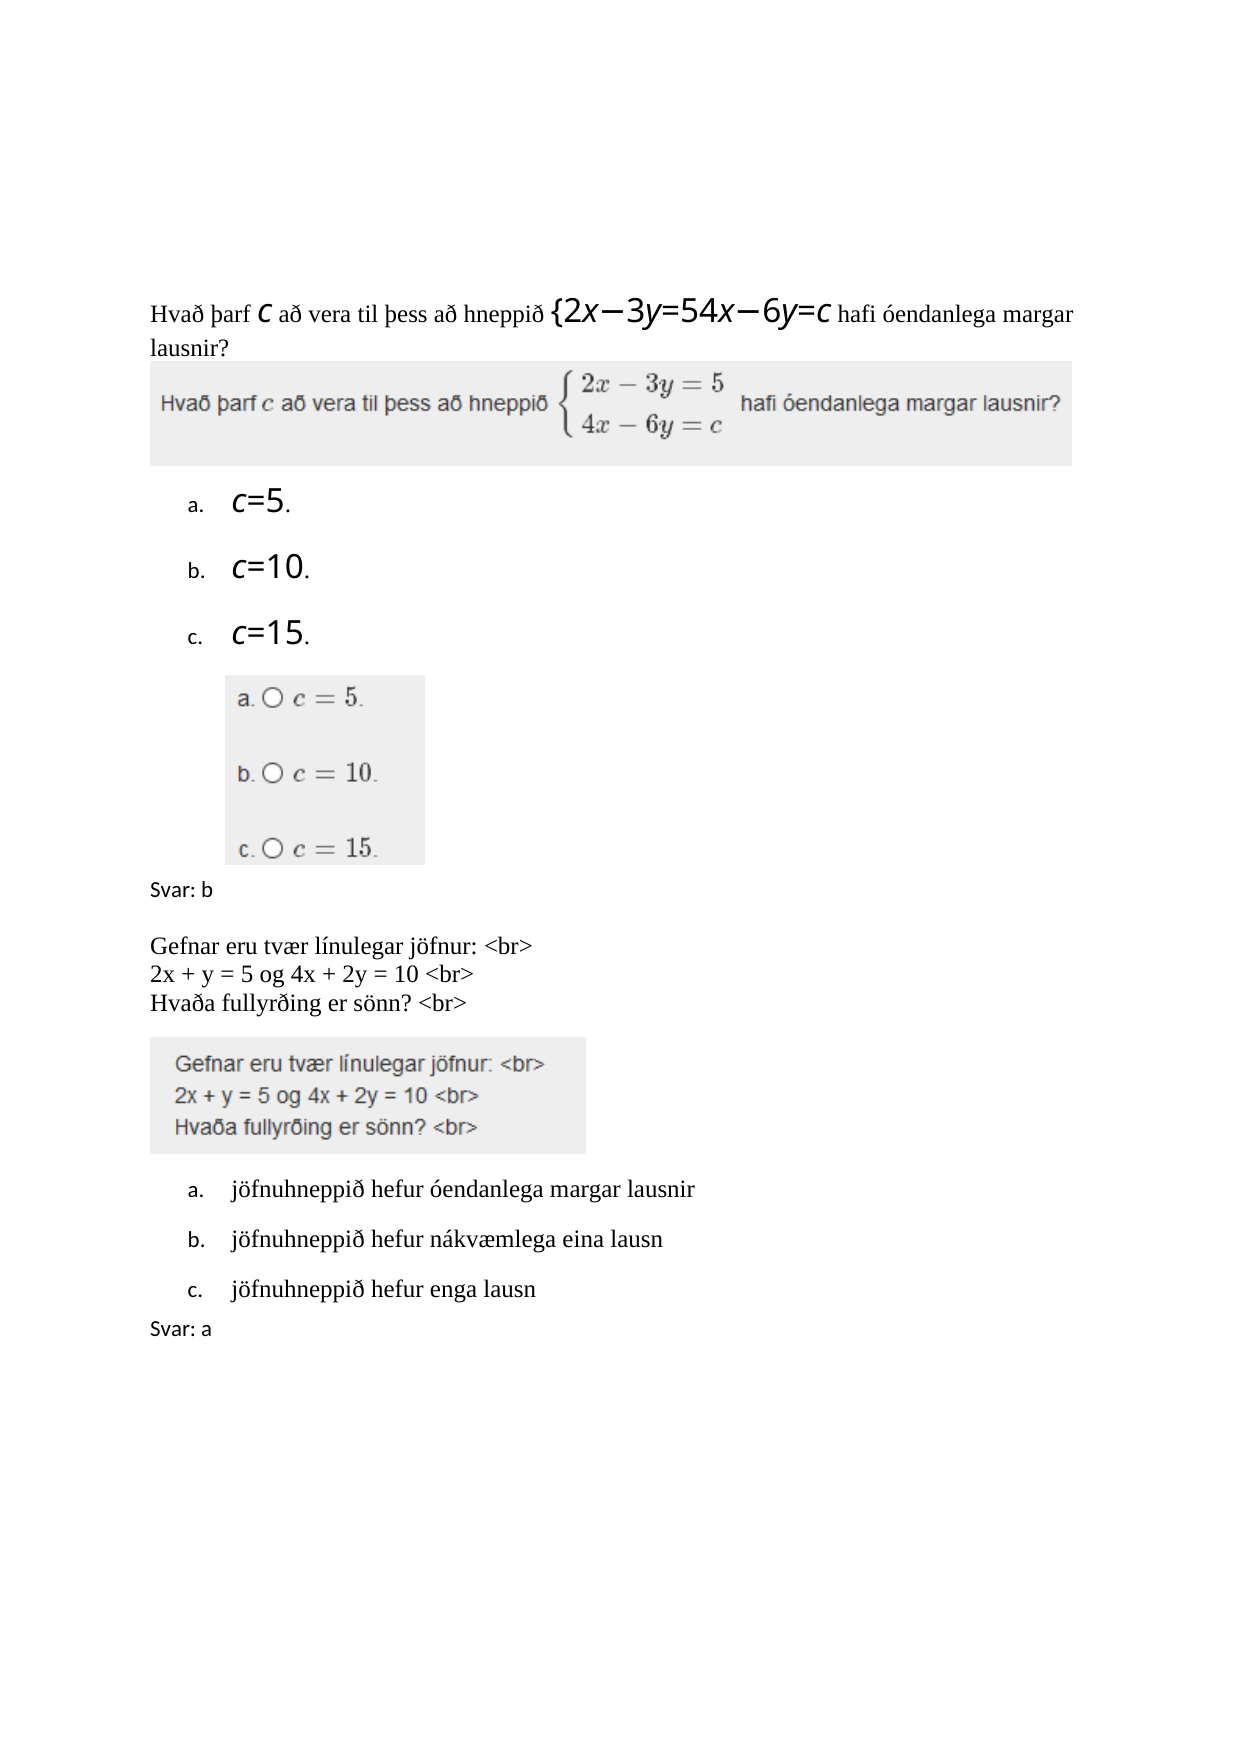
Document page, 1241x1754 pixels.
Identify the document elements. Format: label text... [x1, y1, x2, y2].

list jöfnuhneppið hefur nákvæmlega eina lausn [187, 1224, 1090, 1253]
text Gefnar eru tvær línulegar jöfnur: <br> 2x + y = 5 og 4x + 2y = 10 <br> Hvaða fullyrðing er sönn? <br> [150, 931, 1090, 1017]
list c=5. [187, 476, 1090, 522]
list jöfnuhneppið hefur óendanlega margar lausnir [187, 1174, 1090, 1203]
list jöfnuhneppið hefur enga lausn [187, 1274, 1090, 1303]
list c=15. [187, 609, 1090, 654]
text Hvað þarf c að vera til þess að hneppið {2x−3y=54x−6y=c hafi óendanlega margar lausnir? [150, 287, 1090, 466]
text Svar: b [150, 875, 1090, 903]
text Svar: a [150, 1314, 1090, 1342]
list c=10. [187, 543, 1090, 588]
